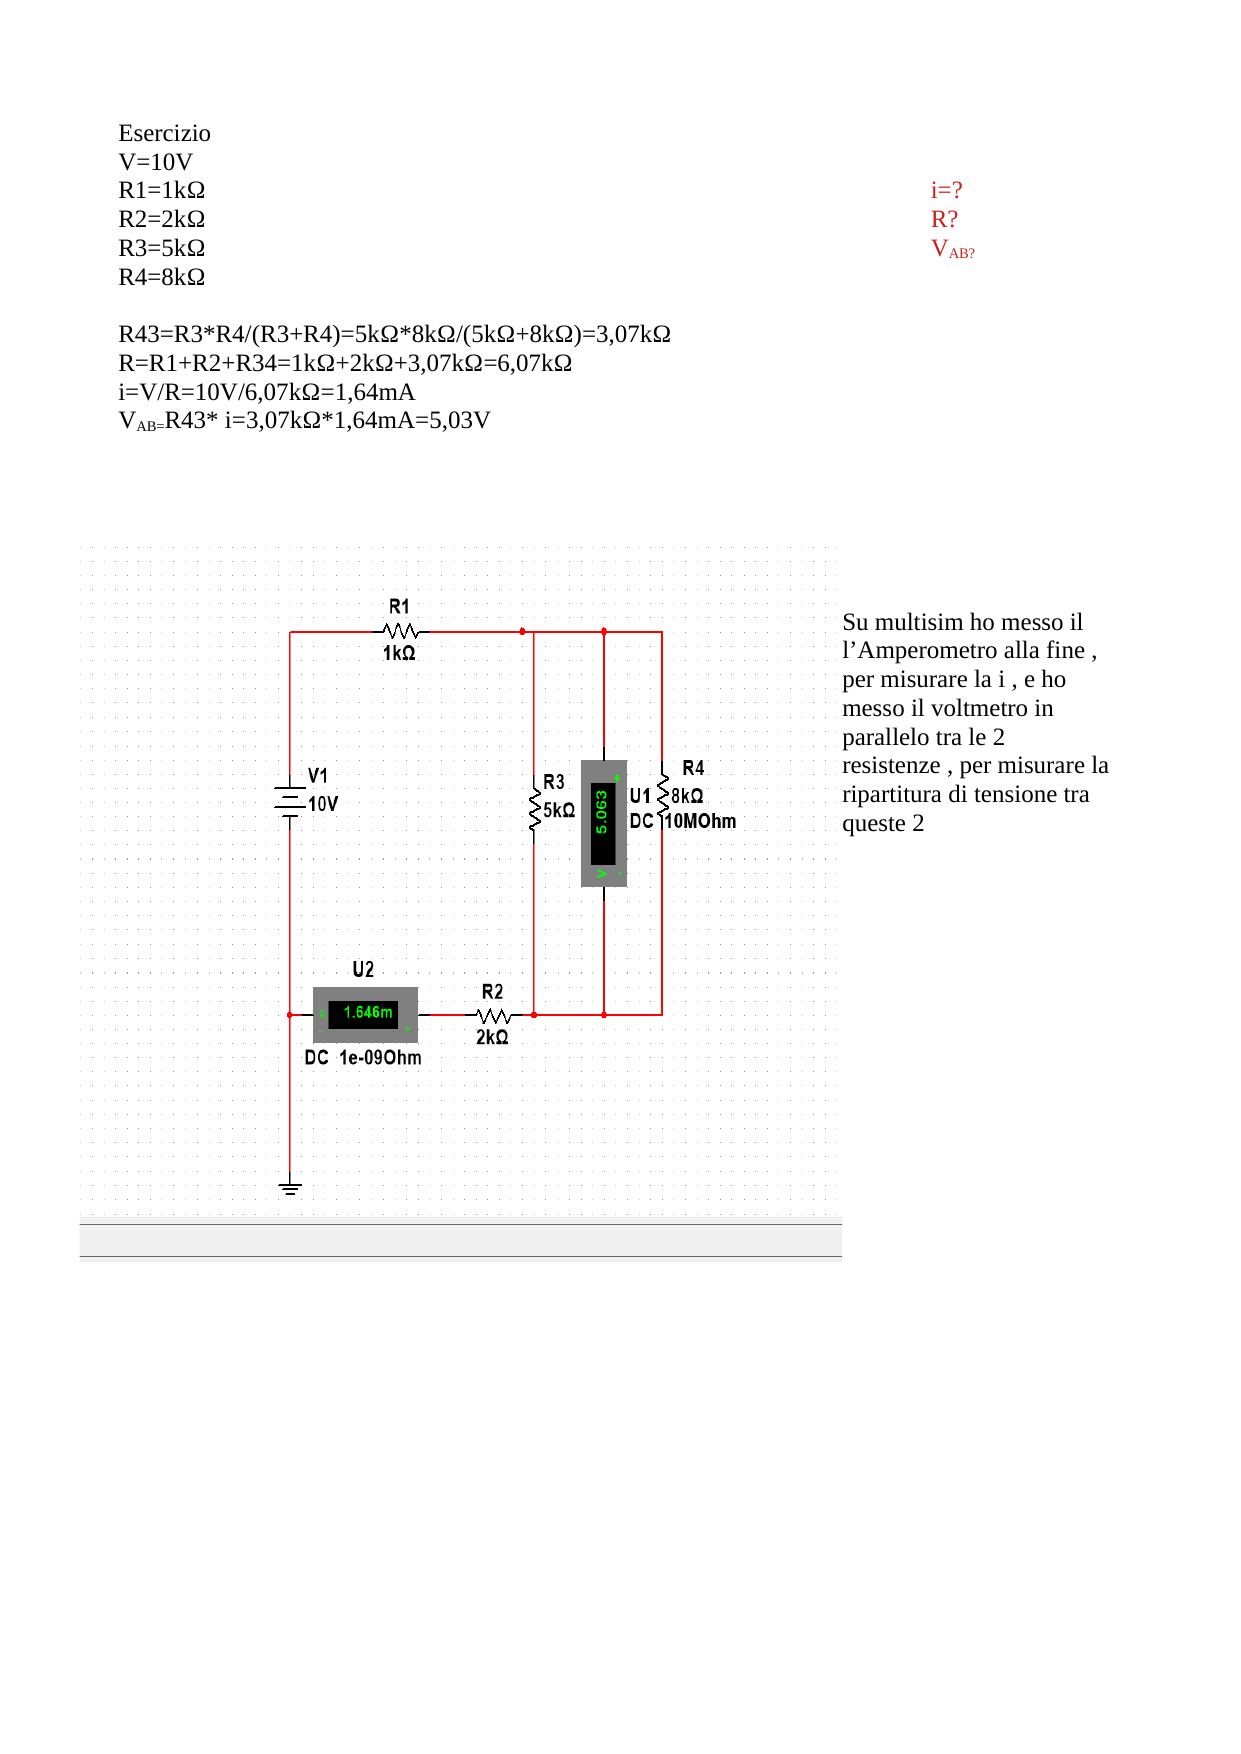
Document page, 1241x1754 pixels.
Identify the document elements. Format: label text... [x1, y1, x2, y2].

text Esercizio [118, 118, 1122, 147]
text Su multisim ho messo il l’Amperometro alla fine , per misurare la i , e ho messo il voltmetro in parallelo tra le 2 resistenze , per misurare la ripartitura di tensione tra queste 2 [843, 607, 1122, 837]
text R3=5kΩ VAB? [118, 233, 1122, 262]
text R1=1kΩ i=? [118, 176, 1122, 204]
picture [309, 547, 843, 1263]
text VAB=R43* i=3,07kΩ*1,64mA=5,03V [118, 406, 1122, 434]
text R=R1+R2+R34=1kΩ+2kΩ+3,07kΩ=6,07kΩ [118, 348, 1122, 377]
text R4=8kΩ [118, 262, 1122, 291]
text R2=2kΩ R? [118, 204, 1122, 233]
text i=V/R=10V/6,07kΩ=1,64mA [118, 377, 1122, 406]
text [118, 607, 309, 837]
text V=10V [118, 147, 1122, 176]
text R43=R3*R4/(R3+R4)=5kΩ*8kΩ/(5kΩ+8kΩ)=3,07kΩ [118, 319, 1122, 348]
